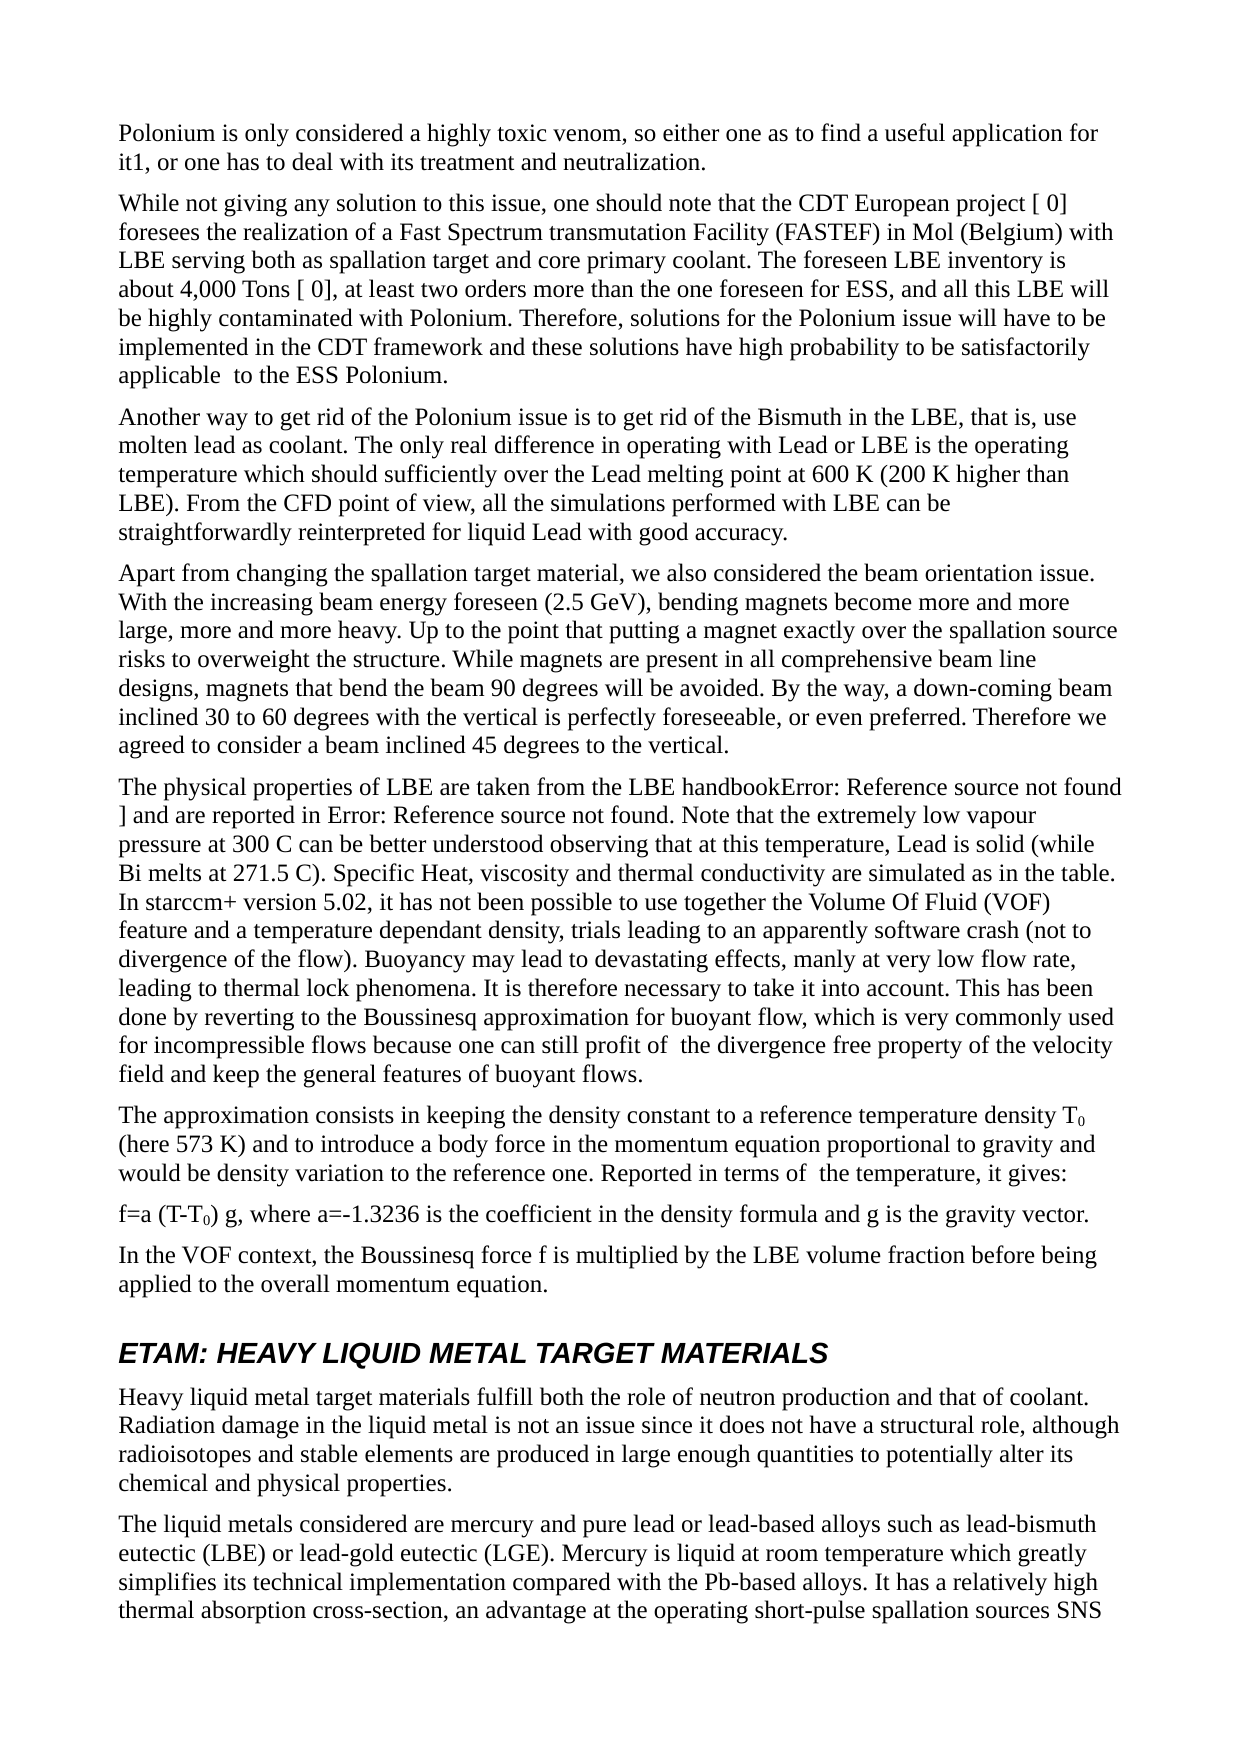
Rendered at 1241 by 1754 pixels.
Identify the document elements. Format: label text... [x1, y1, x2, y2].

text Polonium is only considered a highly toxic venom, so either one as to find a useful application for it1, or one has to deal with its treatment and neutralization. [118, 118, 1122, 176]
subtitle ETAM: HEAVY LIQUID METAL TARGET MATERIALS [118, 1336, 1122, 1369]
text In the VOF context, the Boussinesq force f is multiplied by the LBE volume fraction before being applied to the overall momentum equation. [118, 1241, 1122, 1298]
text The approximation consists in keeping the density constant to a reference temperature density T0 (here 573 K) and to introduce a body force in the momentum equation proportional to gravity and would be density variation to the reference one. Reported in terms of the temperature, it gives: [118, 1101, 1122, 1187]
text The physical properties of LBE are taken from the LBE handbookError: Reference source not found ] and are reported in Error: Reference source not found. Note that the extremely low vapour pressure at 300 C can be better understood observing that at this temperature, Lead is solid (while Bi melts at 271.5 C). Specific Heat, viscosity and thermal conductivity are simulated as in the table. In starccm+ version 5.02, it has not been possible to use together the Volume Of Fluid (VOF) feature and a temperature dependant density, trials leading to an apparently software crash (not to divergence of the flow). Buoyancy may lead to devastating effects, manly at very low flow rate, leading to thermal lock phenomena. It is therefore necessary to take it into account. This has been done by reverting to the Boussinesq approximation for buoyant flow, which is very commonly used for incompressible flows because one can still profit of the divergence free property of the velocity field and keep the general features of buoyant flows. [118, 772, 1122, 1088]
text Apart from changing the spallation target material, we also considered the beam orientation issue. With the increasing beam energy foreseen (2.5 GeV), bending magnets become more and more large, more and more heavy. Up to the point that putting a magnet exactly over the spallation source risks to overweight the structure. While magnets are present in all comprehensive beam line designs, magnets that bend the beam 90 degrees will be avoided. By the way, a down-coming beam inclined 30 to 60 degrees with the vertical is perfectly foreseeable, or even preferred. Therefore we agreed to consider a beam inclined 45 degrees to the vertical. [118, 558, 1122, 759]
text The liquid metals considered are mercury and pure lead or lead-based alloys such as lead-bismuth eutectic (LBE) or lead-gold eutectic (LGE). Mercury is liquid at room temperature which greatly simplifies its technical implementation compared with the Pb-based alloys. It has a relatively high thermal absorption cross-section, an advantage at the operating short-pulse spallation sources SNS [118, 1509, 1122, 1624]
text Another way to get rid of the Polonium issue is to get rid of the Bismuth in the LBE, that is, use molten lead as coolant. The only real difference in operating with Lead or LBE is the operating temperature which should sufficiently over the Lead melting point at 600 K (200 K higher than LBE). From the CFD point of view, all the simulations performed with LBE can be straightforwardly reinterpreted for liquid Lead with good accuracy. [118, 402, 1122, 546]
text While not giving any solution to this issue, one should note that the CDT European project [ 0] foresees the realization of a Fast Spectrum transmutation Facility (FASTEF) in Mol (Belgium) with LBE serving both as spallation target and core primary coolant. The foreseen LBE inventory is about 4,000 Tons [ 0], at least two orders more than the one foreseen for ESS, and all this LBE will be highly contaminated with Polonium. Therefore, solutions for the Polonium issue will have to be implemented in the CDT framework and these solutions have high probability to be satisfactorily applicable to the ESS Polonium. [118, 188, 1122, 389]
text Heavy liquid metal target materials fulfill both the role of neutron production and that of coolant. Radiation damage in the liquid metal is not an issue since it does not have a structural role, although radioisotopes and stable elements are produced in large enough quantities to potentially alter its chemical and physical properties. [118, 1382, 1122, 1497]
text f=a (T-T0) g, where a=-1.3236 is the coefficient in the density formula and g is the gravity vector. [118, 1199, 1122, 1228]
